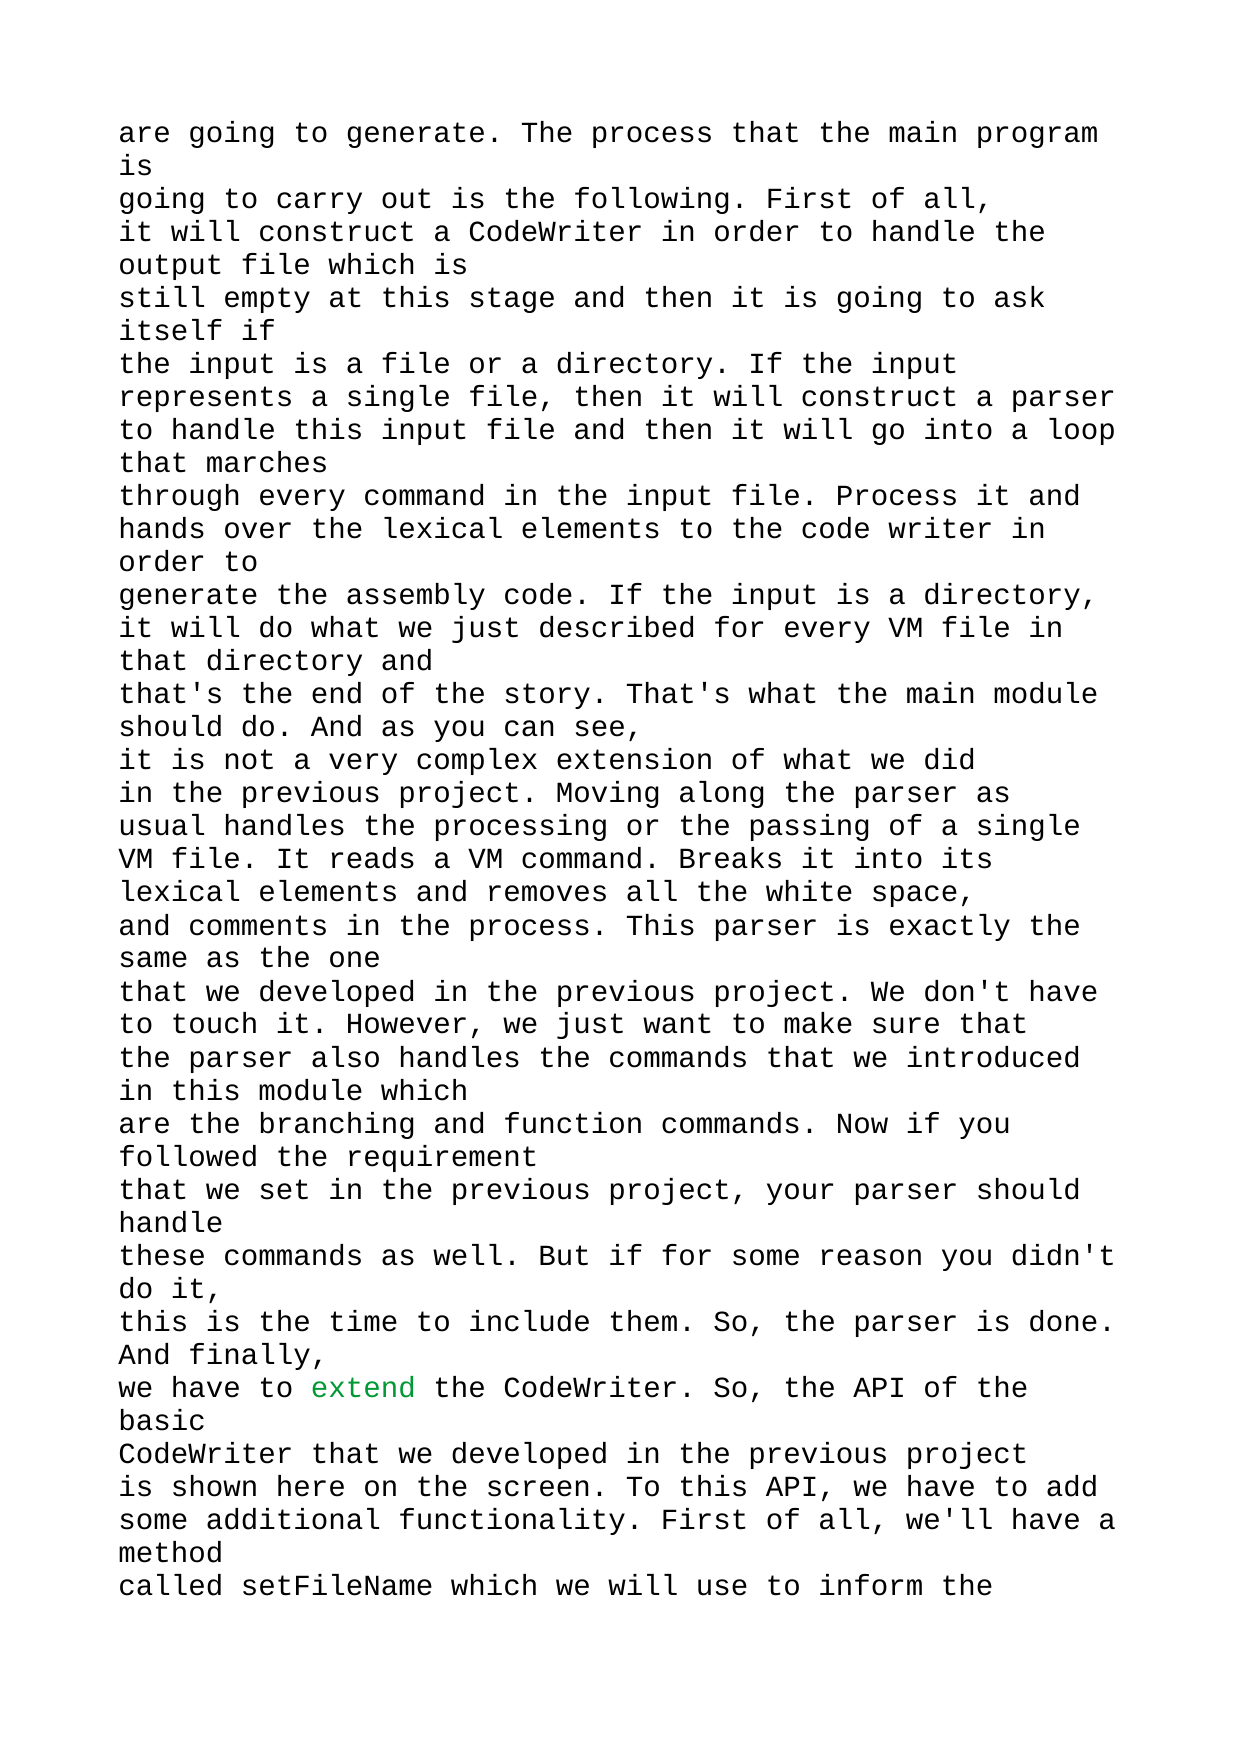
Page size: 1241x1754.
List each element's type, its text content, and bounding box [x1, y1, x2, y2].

text in the previous project. Moving along the parser as [118, 778, 1122, 812]
text we have to extend the CodeWriter. So, the API of the basic [118, 1373, 1122, 1439]
text usual handles the processing or the passing of a single VM file. It reads a VM command. Breaks it into its lexical elements and removes all the white space, [118, 812, 1122, 911]
text that we set in the previous project, your parser should handle [118, 1175, 1122, 1241]
text that we developed in the previous project. We don't have to touch it. However, we just want to make sure that [118, 977, 1122, 1043]
text that's the end of the story. That's what the main module should do. And as you can see, [118, 679, 1122, 746]
text it will construct a CodeWriter in order to handle the output file which is [118, 217, 1122, 283]
text to handle this input file and then it will go into a loop that marches [118, 415, 1122, 481]
text is shown here on the screen. To this API, we have to add [118, 1472, 1122, 1505]
text it is not a very complex extension of what we did [118, 746, 1122, 778]
text some additional functionality. First of all, we'll have a method [118, 1505, 1122, 1571]
text through every command in the input file. Process it and [118, 481, 1122, 514]
text hands over the lexical elements to the code writer in order to [118, 514, 1122, 580]
text these commands as well. But if for some reason you didn't do it, [118, 1241, 1122, 1307]
text the input is a file or a directory. If the input represents a single file, then it will construct a parser [118, 349, 1122, 415]
text it will do what we just described for every VM file in that directory and [118, 613, 1122, 679]
text the parser also handles the commands that we introduced in this module which [118, 1043, 1122, 1109]
text this is the time to include them. So, the parser is done. And finally, [118, 1307, 1122, 1373]
text going to carry out is the following. First of all, [118, 184, 1122, 217]
text still empty at this stage and then it is going to ask itself if [118, 283, 1122, 349]
text are going to generate. The process that the main program is [118, 118, 1122, 184]
text are the branching and function commands. Now if you followed the requirement [118, 1109, 1122, 1175]
text CodeWriter that we developed in the previous project [118, 1439, 1122, 1472]
text generate the assembly code. If the input is a directory, [118, 580, 1122, 613]
text called setFileName which we will use to inform the [118, 1571, 1122, 1604]
text and comments in the process. This parser is exactly the same as the one [118, 911, 1122, 977]
